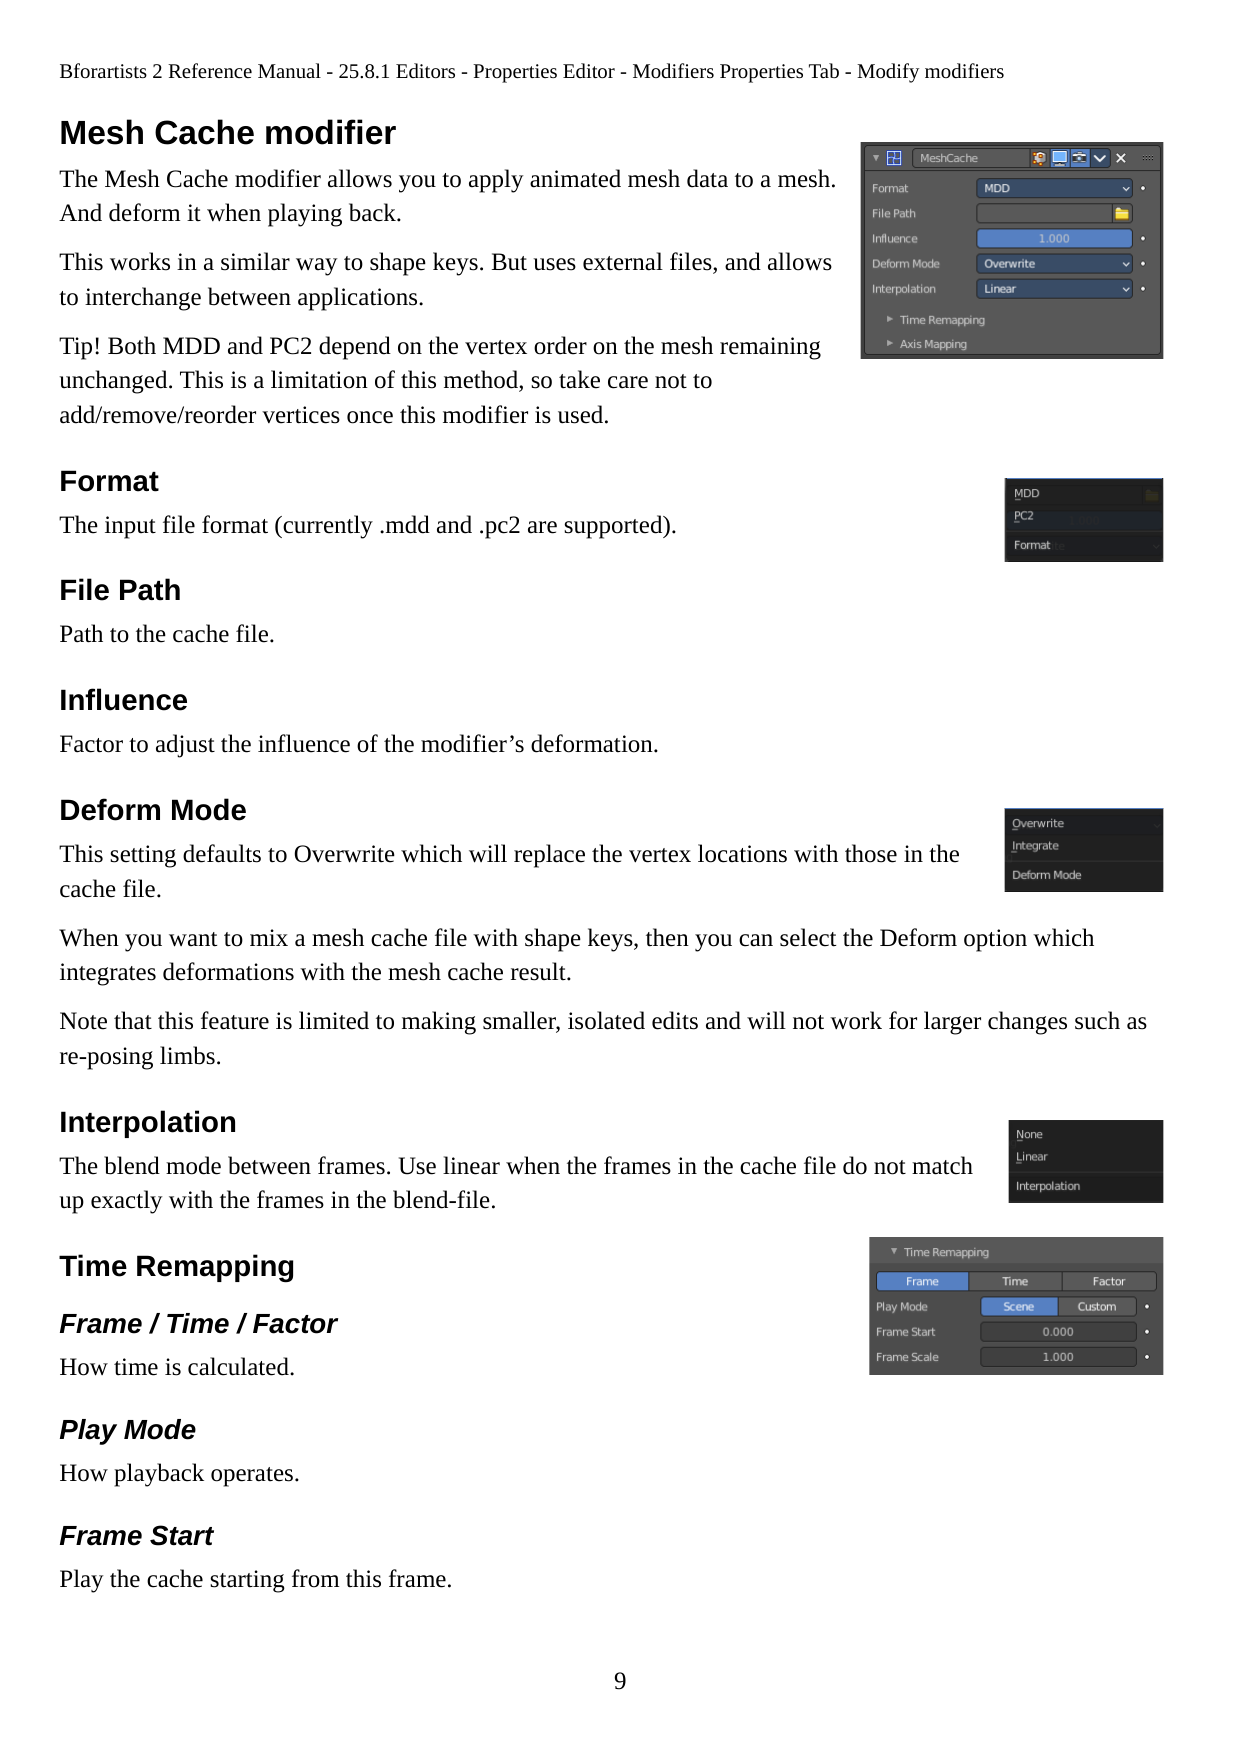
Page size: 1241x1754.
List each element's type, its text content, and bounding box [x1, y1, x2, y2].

text The input file format (currently .mdd and .pc2 are supported). [59, 510, 1004, 538]
text This setting defaults to Overwrite which will replace the vertex locations with those in the cache file. [59, 839, 1181, 903]
text This works in a similar way to shape keys. But uses external files, and allows to interchange between applications. [59, 247, 860, 311]
picture [860, 142, 1164, 359]
subtitle Mesh Cache modifier [59, 113, 1181, 151]
subtitle Interpolation [59, 1104, 1181, 1138]
subtitle Play Mode [59, 1414, 1181, 1446]
subtitle File Path [59, 573, 1181, 607]
picture [1008, 1120, 1164, 1203]
subtitle Influence [59, 683, 1181, 717]
text Factor to adjust the influence of the modifier’s deformation. [59, 729, 1181, 758]
text Note that this feature is limited to making smaller, isolated edits and will not work for larger changes such as re-posing limbs. [59, 1006, 1181, 1070]
text How playback operates. [59, 1458, 1181, 1487]
text The blend mode between frames. Use linear when the frames in the cache file do not match up exactly with the frames in the blend-file. [59, 1151, 1181, 1214]
text The Mesh Cache modifier allows you to apply animated mesh data to a mesh. And deform it when playing back. [59, 164, 860, 227]
subtitle [1164, 1249, 1181, 1283]
text How time is calculated. [59, 1352, 1181, 1381]
subtitle Frame Start [59, 1519, 1181, 1551]
subtitle Format [59, 463, 1181, 497]
subtitle Time Remapping [59, 1249, 869, 1283]
subtitle Deform Mode [59, 793, 1181, 827]
picture [1004, 808, 1164, 892]
subtitle Frame / Time / Factor [59, 1308, 869, 1339]
picture [1004, 478, 1164, 562]
text When you want to mix a mesh cache file with shape keys, then you can select the Deform option which integrates deformations with the mesh cache result. [59, 923, 1181, 986]
subtitle [1164, 1308, 1181, 1339]
picture [869, 1237, 1164, 1375]
text Play the cache starting from this frame. [59, 1564, 1181, 1593]
text Tip! Both MDD and PC2 depend on the vertex order on the mesh remaining unchanged. This is a limitation of this method, so take care not to add/remove/reorder vertices once this modifier is used. [59, 331, 1181, 428]
text Path to the cache file. [59, 619, 1181, 648]
